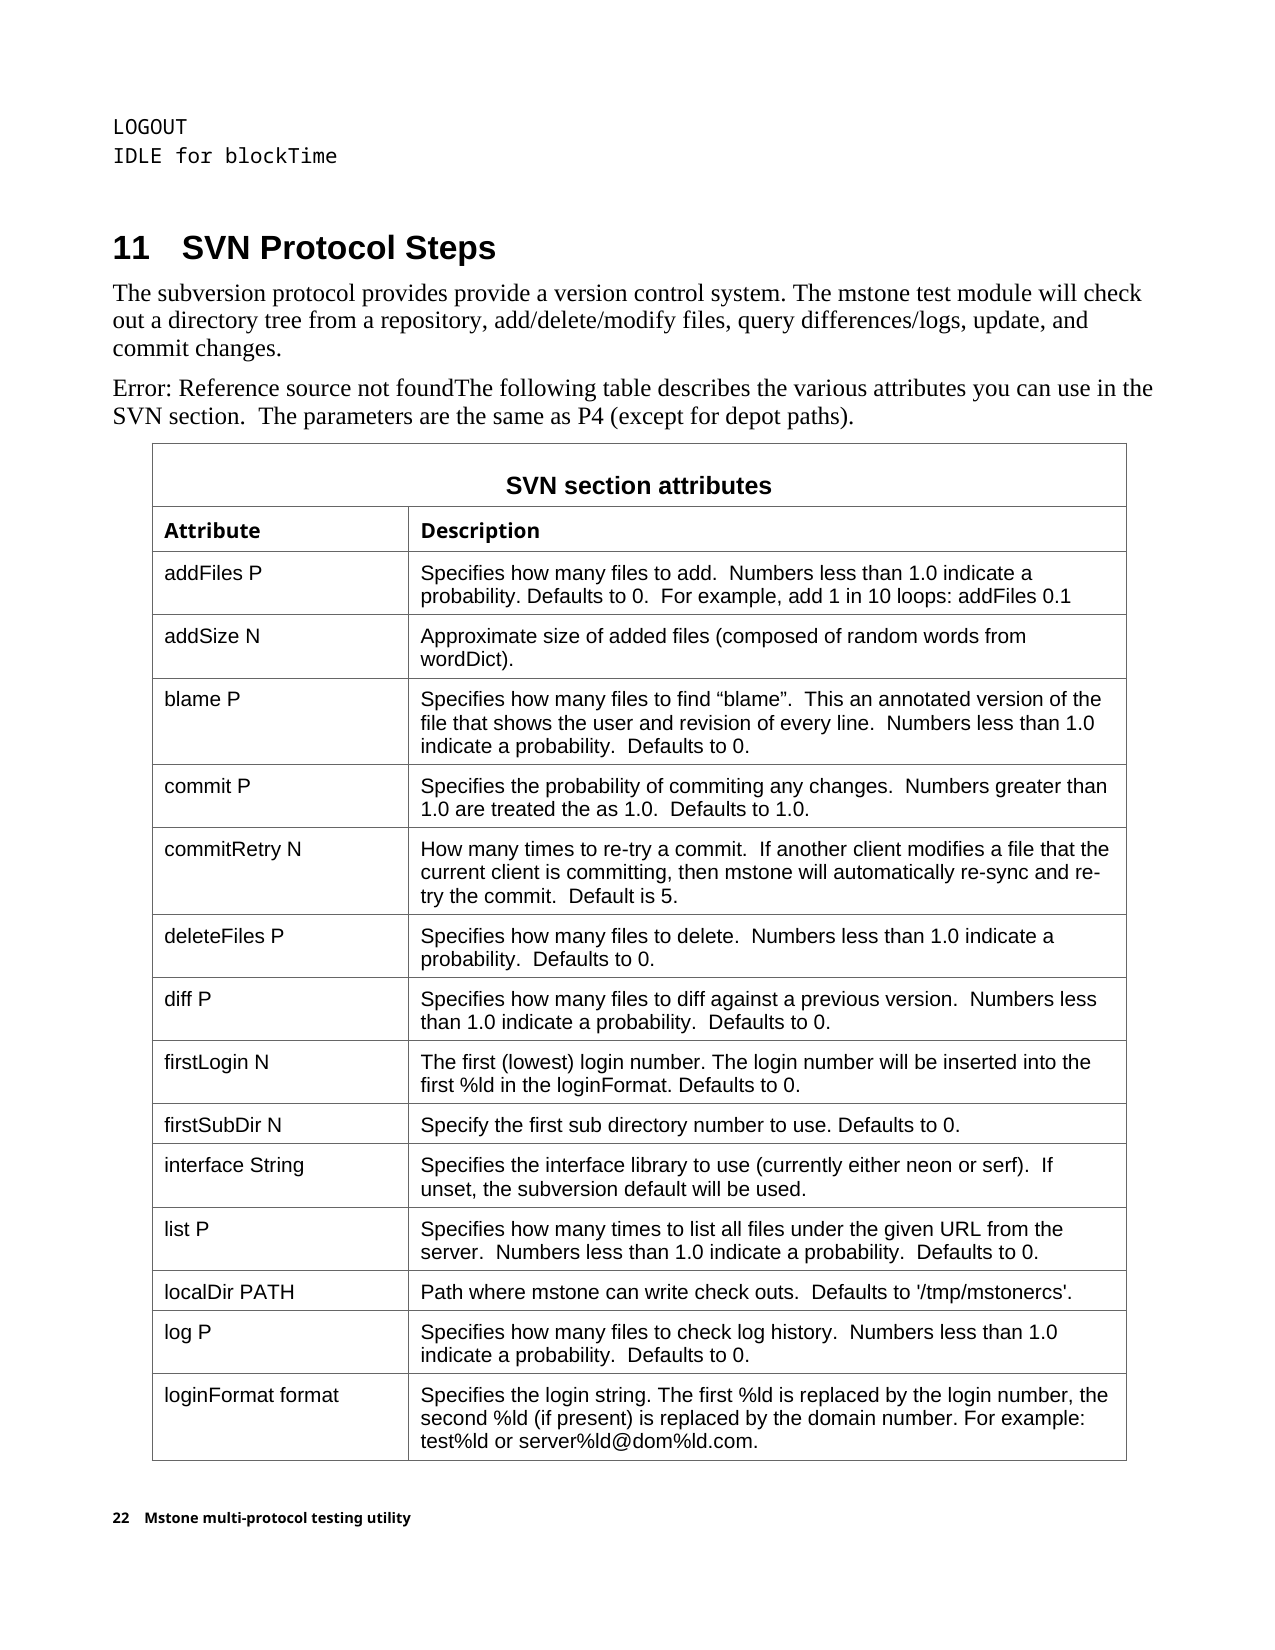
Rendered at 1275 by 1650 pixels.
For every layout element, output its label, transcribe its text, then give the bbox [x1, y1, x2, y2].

table_cell Description [409, 507, 1126, 551]
table_cell commitRetry N [153, 828, 408, 914]
table_cell interface String [153, 1144, 408, 1207]
table_cell Specifies how many files to delete. Numbers less than 1.0 indicate a probability. Defaults to 0. [409, 915, 1126, 977]
table_cell Specifies the probability of commiting any changes. Numbers greater than 1.0 are treated the as 1.0. Defaults to 1.0. [409, 765, 1126, 827]
table_cell Specifies the login string. The first %ld is replaced by the login number, the second %ld (if present) is replaced by the domain number. For example: test%ld or server%ld@dom%ld.com. [409, 1374, 1126, 1459]
table_cell Specifies how many files to diff against a previous version. Numbers less than 1.0 indicate a probability. Defaults to 0. [409, 978, 1126, 1040]
table_cell diff P [153, 978, 408, 1040]
table_cell Specify the first sub directory number to use. Defaults to 0. [409, 1104, 1126, 1143]
table_cell addSize N [153, 615, 408, 677]
table_cell Specifies how many files to find “blame”. This an annotated version of the file that shows the user and revision of every line. Numbers less than 1.0 indicate a probability. Defaults to 0. [409, 679, 1126, 764]
text LOGOUT [112, 112, 1162, 141]
table_cell How many times to re-try a commit. If another client modifies a file that the current client is committing, then mstone will automatically re-sync and re-try the commit. Default is 5. [409, 828, 1126, 914]
table_cell Path where mstone can write check outs. Defaults to '/tmp/mstonercs'. [409, 1271, 1126, 1310]
table_cell loginFormat format [153, 1374, 408, 1459]
table_cell commit P [153, 765, 408, 827]
table_cell addFiles P [153, 552, 408, 614]
table_cell Approximate size of added files (composed of random words from wordDict). [409, 615, 1126, 677]
table_cell Specifies the interface library to use (currently either neon or serf). If unset, the subversion default will be used. [409, 1144, 1126, 1207]
table_cell The first (lowest) login number. The login number will be inserted into the first %ld in the loginFormat. Defaults to 0. [409, 1041, 1126, 1103]
table_cell Specifies how many files to add. Numbers less than 1.0 indicate a probability. Defaults to 0. For example, add 1 in 10 loops: addFiles 0.1 [409, 552, 1126, 614]
table_cell Specifies how many times to list all files under the given URL from the server. Numbers less than 1.0 indicate a probability. Defaults to 0. [409, 1208, 1126, 1270]
table_cell list P [153, 1208, 408, 1270]
table_cell deleteFiles P [153, 915, 408, 977]
text IDLE for blockTime [112, 141, 1162, 169]
table_cell blame P [153, 679, 408, 764]
table_cell Attribute [153, 507, 408, 551]
text The following table describes the various attributes you can use in the SVN section. The parameters are the same as P4 (except for depot paths). [112, 374, 1162, 430]
table_header SVN section attributes [153, 444, 1126, 506]
table_cell log P [153, 1311, 408, 1373]
table_cell firstSubDir N [153, 1104, 408, 1143]
table_cell localDir PATH [153, 1271, 408, 1310]
subtitle SVN Protocol Steps [112, 229, 1162, 267]
table_cell firstLogin N [153, 1041, 408, 1103]
text The subversion protocol provides provide a version control system. The mstone test module will check out a directory tree from a repository, add/delete/modify files, query differences/logs, update, and commit changes. [112, 279, 1162, 362]
table_cell Specifies how many files to check log history. Numbers less than 1.0 indicate a probability. Defaults to 0. [409, 1311, 1126, 1373]
